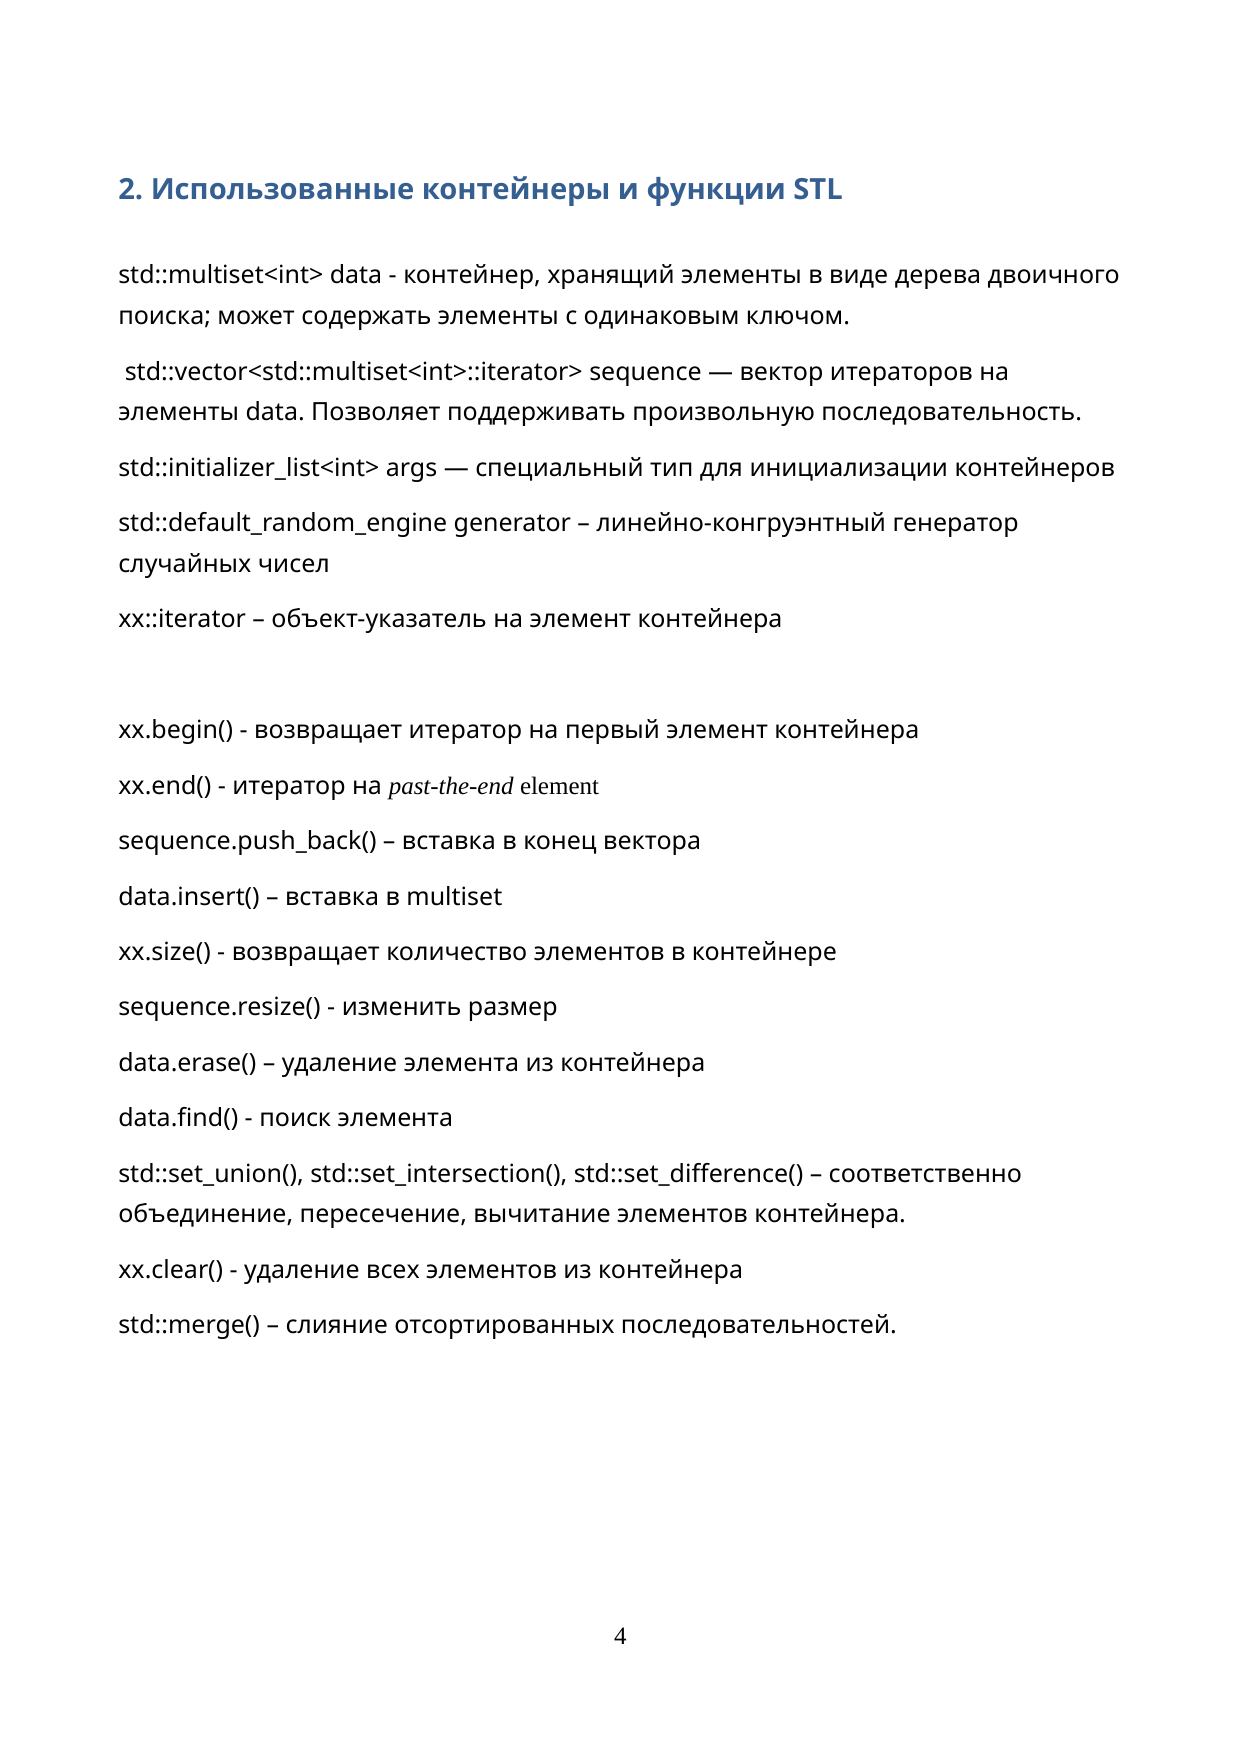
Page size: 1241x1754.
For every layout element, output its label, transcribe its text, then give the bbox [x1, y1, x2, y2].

subtitle 2. Использованные контейнеры и функции STL [118, 168, 1122, 208]
text хх.end() - итератор на past-the-end element [118, 767, 1122, 801]
text sequence.resize() - изменить размер [118, 989, 1122, 1023]
text std::vector<std::multiset<int>::iterator> sequence — вектор итераторов на элементы data. Позволяет поддерживать произвольную последовательность. [118, 353, 1122, 428]
text sequence.push_back() – вставка в конец вектора [118, 823, 1122, 857]
text xx::iterator – объект-указатель на элемент контейнера [118, 601, 1122, 635]
text хх.clear() - удаление всех элементов из контейнера [118, 1251, 1122, 1286]
text хх.size() - возвращает количество элементов в контейнере [118, 933, 1122, 968]
text data.insert() – вставка в multiset [118, 878, 1122, 912]
text std::multiset<int> data - контейнер, хранящий элементы в виде дерева двоичного поиска; может содержать элементы с одинаковым ключом. [118, 257, 1122, 332]
text std::merge() – слияние отсортированных последовательностей. [118, 1307, 1122, 1341]
text xx.begin() - возвращает итератор на первый элемент контейнера [118, 712, 1122, 746]
text std::default_random_engine generator – линейно-конгруэнтный генератор случайных чисел [118, 505, 1122, 580]
text std::set_union(), std::set_intersection(), std::set_difference() – соответственно объединение, пересечение, вычитание элементов контейнера. [118, 1155, 1122, 1230]
text std::initializer_list<int> args — специальный тип для инициализации контейнеров [118, 449, 1122, 483]
text data.find() - поиск элемента [118, 1100, 1122, 1134]
text data.erase() – удаление элемента из контейнера [118, 1044, 1122, 1078]
